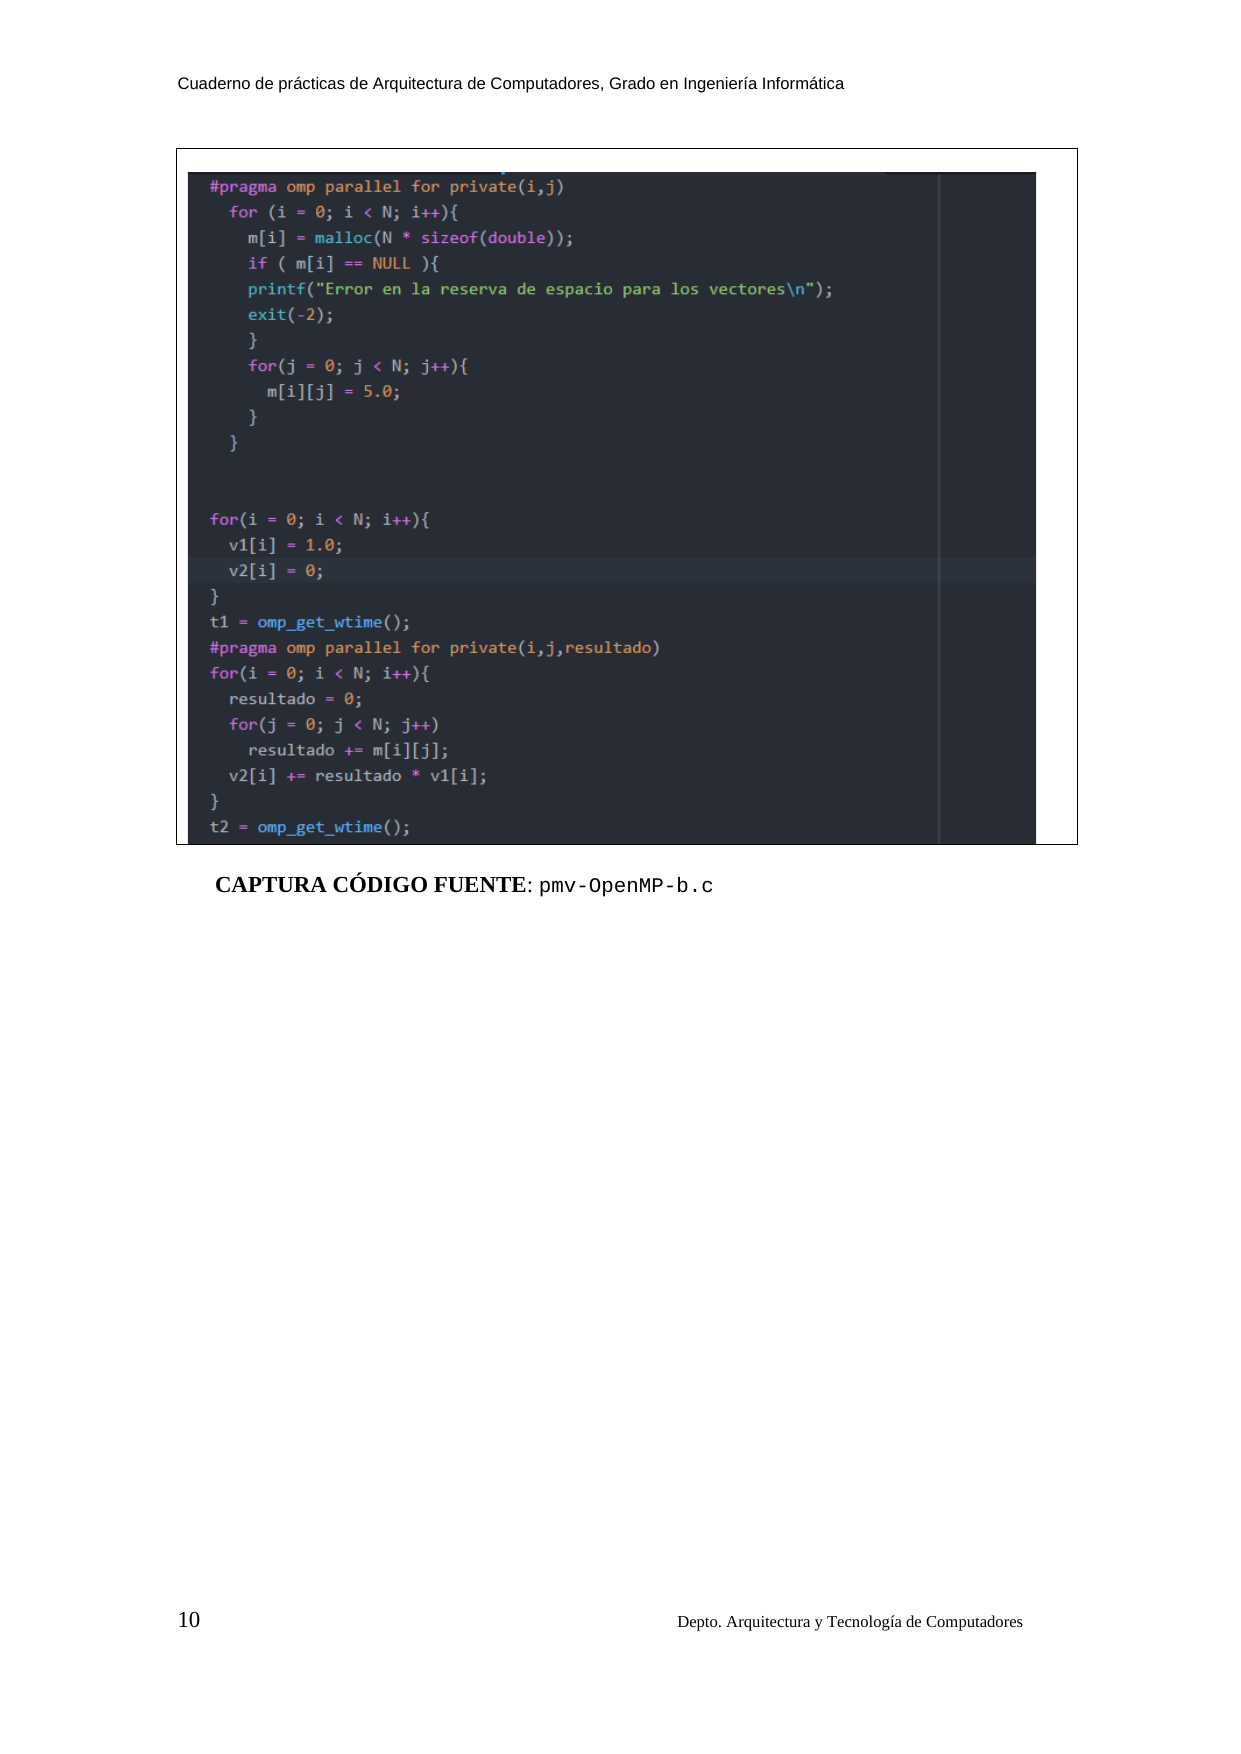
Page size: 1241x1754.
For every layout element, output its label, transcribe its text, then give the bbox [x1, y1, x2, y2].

table_header [177, 149, 1077, 844]
text CAPTURA CÓDIGO FUENTE: pmv-OpenMP-b.c [215, 871, 1063, 899]
picture [187, 172, 1037, 844]
